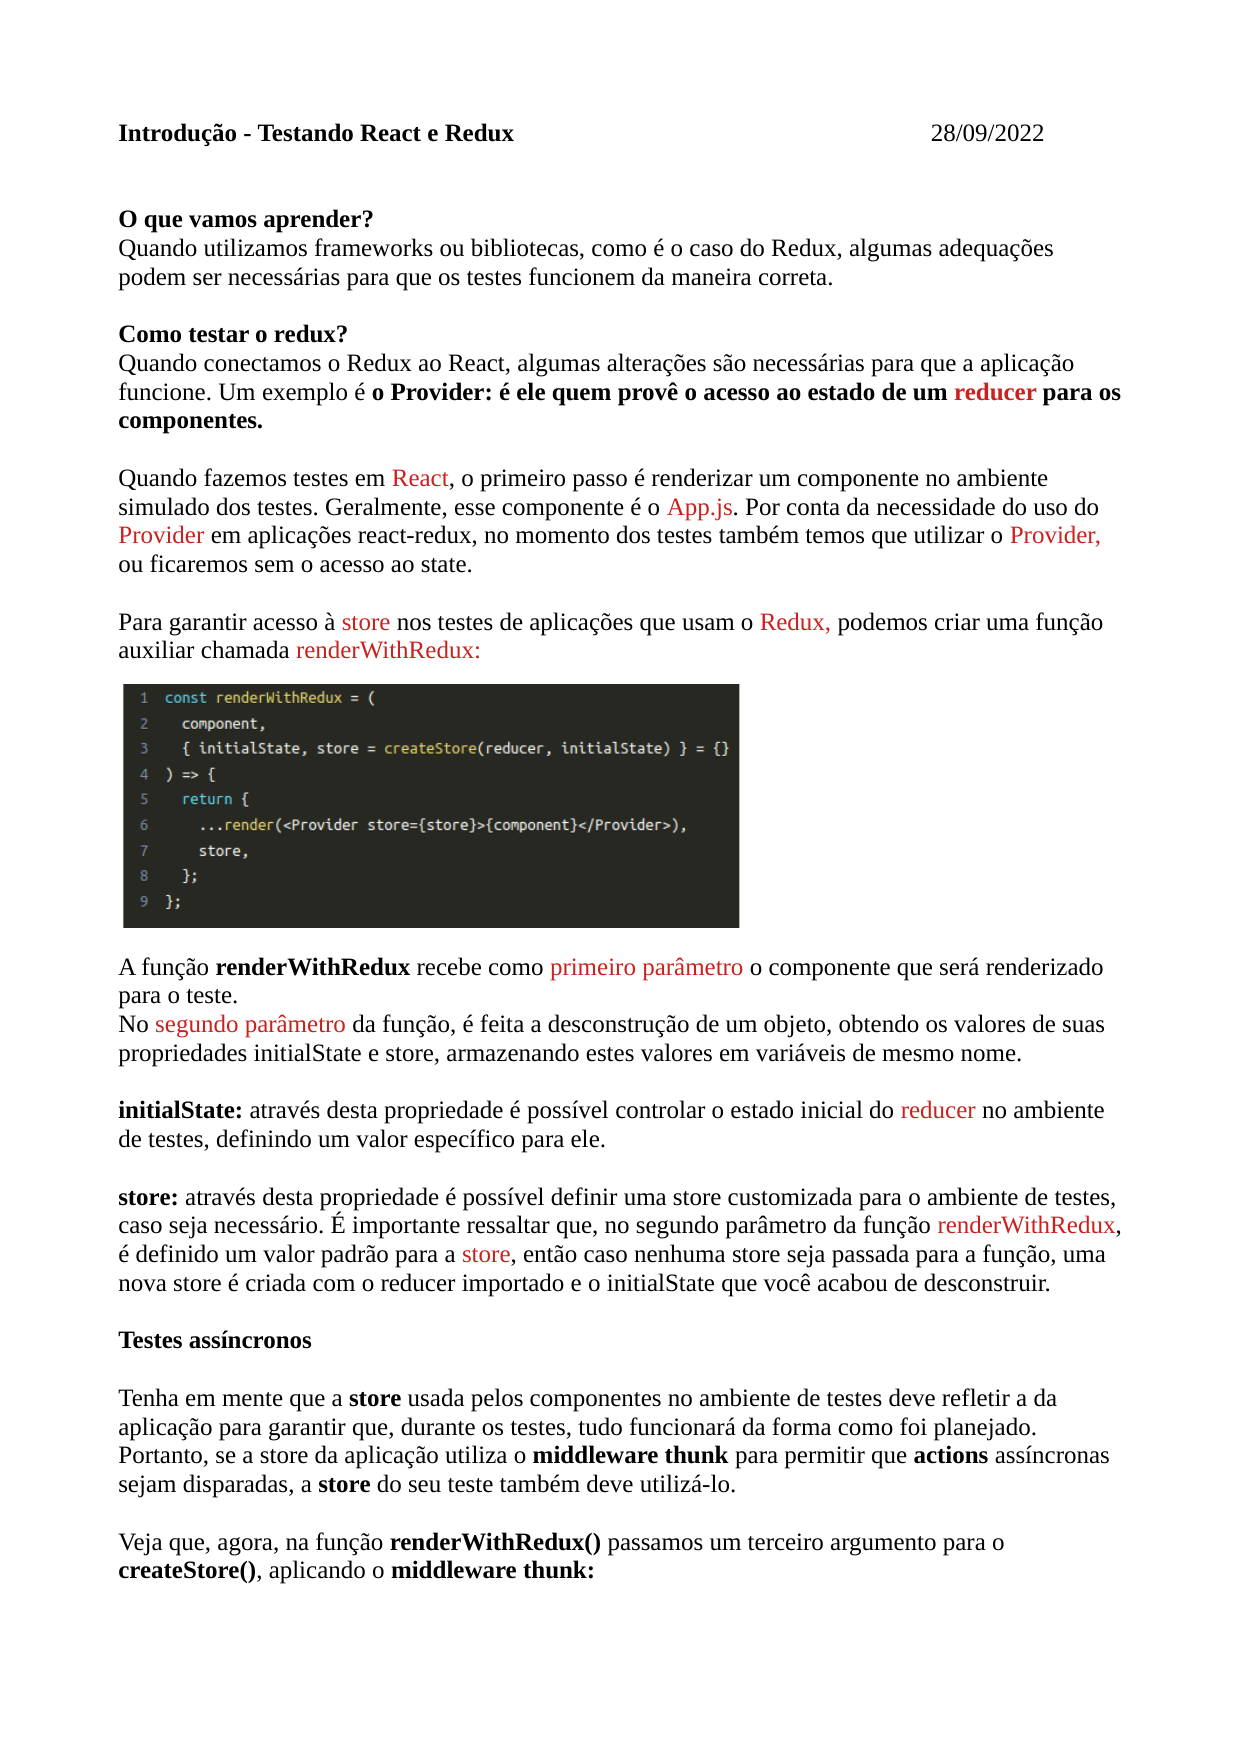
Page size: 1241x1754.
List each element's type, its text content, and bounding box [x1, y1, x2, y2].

text store: através desta propriedade é possível definir uma store customizada para o ambiente de testes, caso seja necessário. É importante ressaltar que, no segundo parâmetro da função renderWithRedux, é definido um valor padrão para a store, então caso nenhuma store seja passada para a função, uma nova store é criada com o reducer importado e o initialState que você acabou de desconstruir. [118, 1182, 1122, 1297]
text A função renderWithRedux recebe como primeiro parâmetro o componente que será renderizado para o teste. [118, 952, 1122, 1009]
text initialState: através desta propriedade é possível controlar o estado inicial do reducer no ambiente de testes, definindo um valor específico para ele. [118, 1096, 1122, 1153]
text Introdução - Testando React e Redux 28/09/2022 [118, 118, 1122, 147]
text O que vamos aprender? [118, 204, 1122, 233]
text Como testar o redux? [118, 319, 1122, 348]
text Quando utilizamos frameworks ou bibliotecas, como é o caso do Redux, algumas adequações podem ser necessárias para que os testes funcionem da maneira correta. [118, 233, 1122, 291]
text Testes assíncronos [118, 1326, 1122, 1354]
text Para garantir acesso à store nos testes de aplicações que usam o Redux, podemos criar uma função auxiliar chamada renderWithRedux: [118, 607, 1122, 664]
text Veja que, agora, na função renderWithRedux() passamos um terceiro argumento para o createStore(), aplicando o middleware thunk: [118, 1527, 1122, 1584]
picture [123, 684, 740, 928]
text Tenha em mente que a store usada pelos componentes no ambiente de testes deve refletir a da aplicação para garantir que, durante os testes, tudo funcionará da forma como foi planejado. Portanto, se a store da aplicação utiliza o middleware thunk para permitir que actions assíncronas sejam disparadas, a store do seu teste também deve utilizá-lo. [118, 1383, 1122, 1498]
text Quando conectamos o Redux ao React, algumas alterações são necessárias para que a aplicação funcione. Um exemplo é o Provider: é ele quem provê o acesso ao estado de um reducer para os componentes. [118, 348, 1122, 434]
text Quando fazemos testes em React, o primeiro passo é renderizar um componente no ambiente simulado dos testes. Geralmente, esse componente é o App.js. Por conta da necessidade do uso do Provider em aplicações react-redux, no momento dos testes também temos que utilizar o Provider, ou ficaremos sem o acesso ao state. [118, 463, 1122, 578]
text No segundo parâmetro da função, é feita a desconstrução de um objeto, obtendo os valores de suas propriedades initialState e store, armazenando estes valores em variáveis de mesmo nome. [118, 1009, 1122, 1067]
